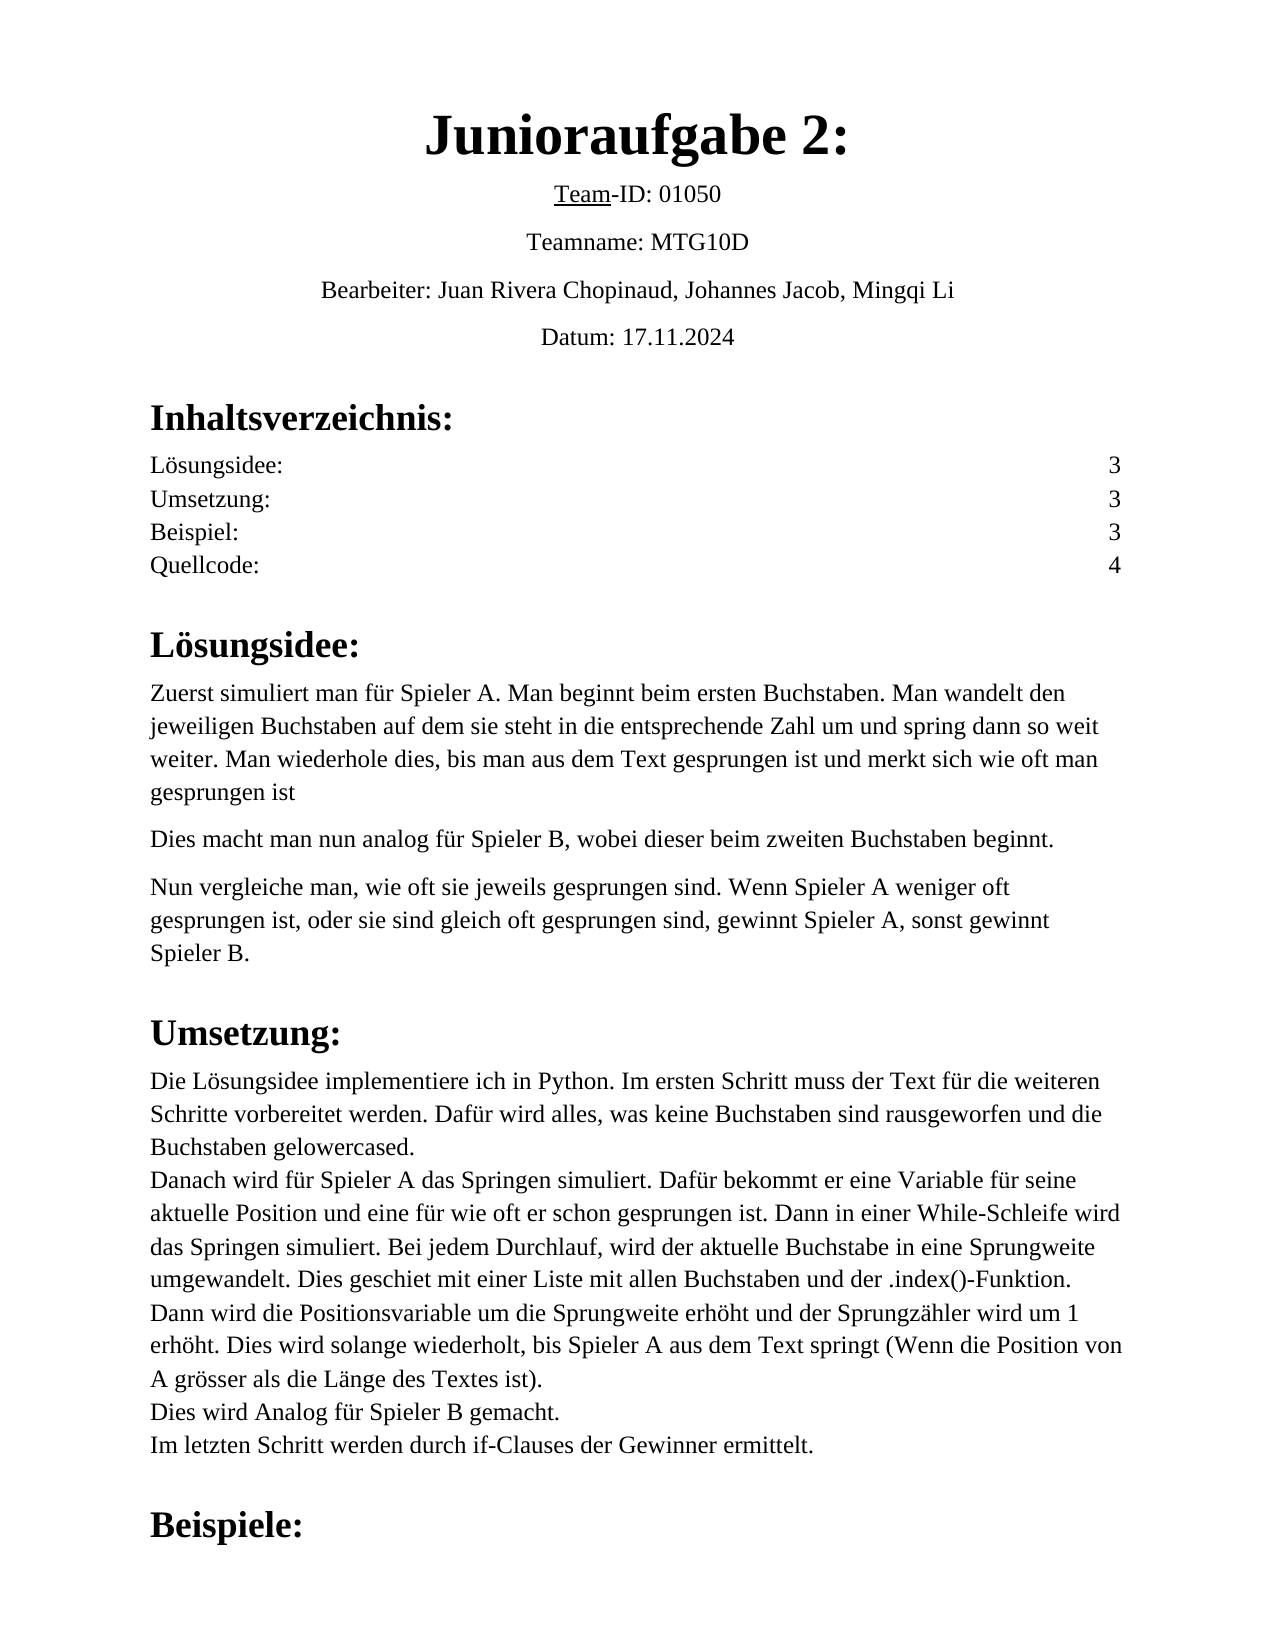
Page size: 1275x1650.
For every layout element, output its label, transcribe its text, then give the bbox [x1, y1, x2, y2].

text Teamname: MTG10D [150, 227, 1125, 256]
text Dies macht man nun analog für Spieler B, wobei dieser beim zweiten Buchstaben beginnt. [150, 824, 1125, 853]
text Datum: 17.11.2024 [150, 322, 1125, 351]
text Zuerst simuliert man für Spieler A. Man beginnt beim ersten Buchstaben. Man wandelt den jeweiligen Buchstaben auf dem sie steht in die entsprechende Zahl um und spring dann so weit weiter. Man wiederhole dies, bis man aus dem Text gesprungen ist und merkt sich wie oft man gesprungen ist [150, 678, 1125, 806]
text Junioraufgabe 2: [150, 100, 1125, 167]
text Lösungsidee: [150, 622, 1125, 665]
text Die Lösungsidee implementiere ich in Python. Im ersten Schritt muss der Text für die weiteren Schritte vorbereitet werden. Dafür wird alles, was keine Buchstaben sind rausgeworfen und die Buchstaben gelowercased. Danach wird für Spieler A das Springen simuliert. Dafür bekommt er eine Variable für seine aktuelle Position und eine für wie oft er schon gesprungen ist. Dann in einer While-Schleife wird das Springen simuliert. Bei jedem Durchlauf, wird der aktuelle Buchstabe in eine Sprungweite umgewandelt. Dies geschiet mit einer Liste mit allen Buchstaben und der .index()-Funktion. Dann wird die Positionsvariable um die Sprungweite erhöht und der Sprungzähler wird um 1 erhöht. Dies wird solange wiederholt, bis Spieler A aus dem Text springt (Wenn die Position von A grösser als die Länge des Textes ist). Dies wird Analog für Spieler B gemacht. Im letzten Schritt werden durch if-Clauses der Gewinner ermittelt. [150, 1066, 1125, 1458]
text Inhaltsverzeichnis: [150, 395, 1125, 438]
text Nun vergleiche man, wie oft sie jeweils gesprungen sind. Wenn Spieler A weniger oft gesprungen ist, oder sie sind gleich oft gesprungen sind, gewinnt Spieler A, sonst gewinnt Spieler B. [150, 872, 1125, 967]
text Team-ID: 01050 [150, 179, 1125, 208]
text Bearbeiter: Juan Rivera Chopinaud, Johannes Jacob, Mingqi Li [150, 275, 1125, 303]
text Beispiele: [150, 1502, 1125, 1545]
text Umsetzung: [150, 1011, 1125, 1054]
text Lösungsidee: 3 Umsetzung: 3 Beispiel: 3 Quellcode: 4 [150, 451, 1125, 578]
